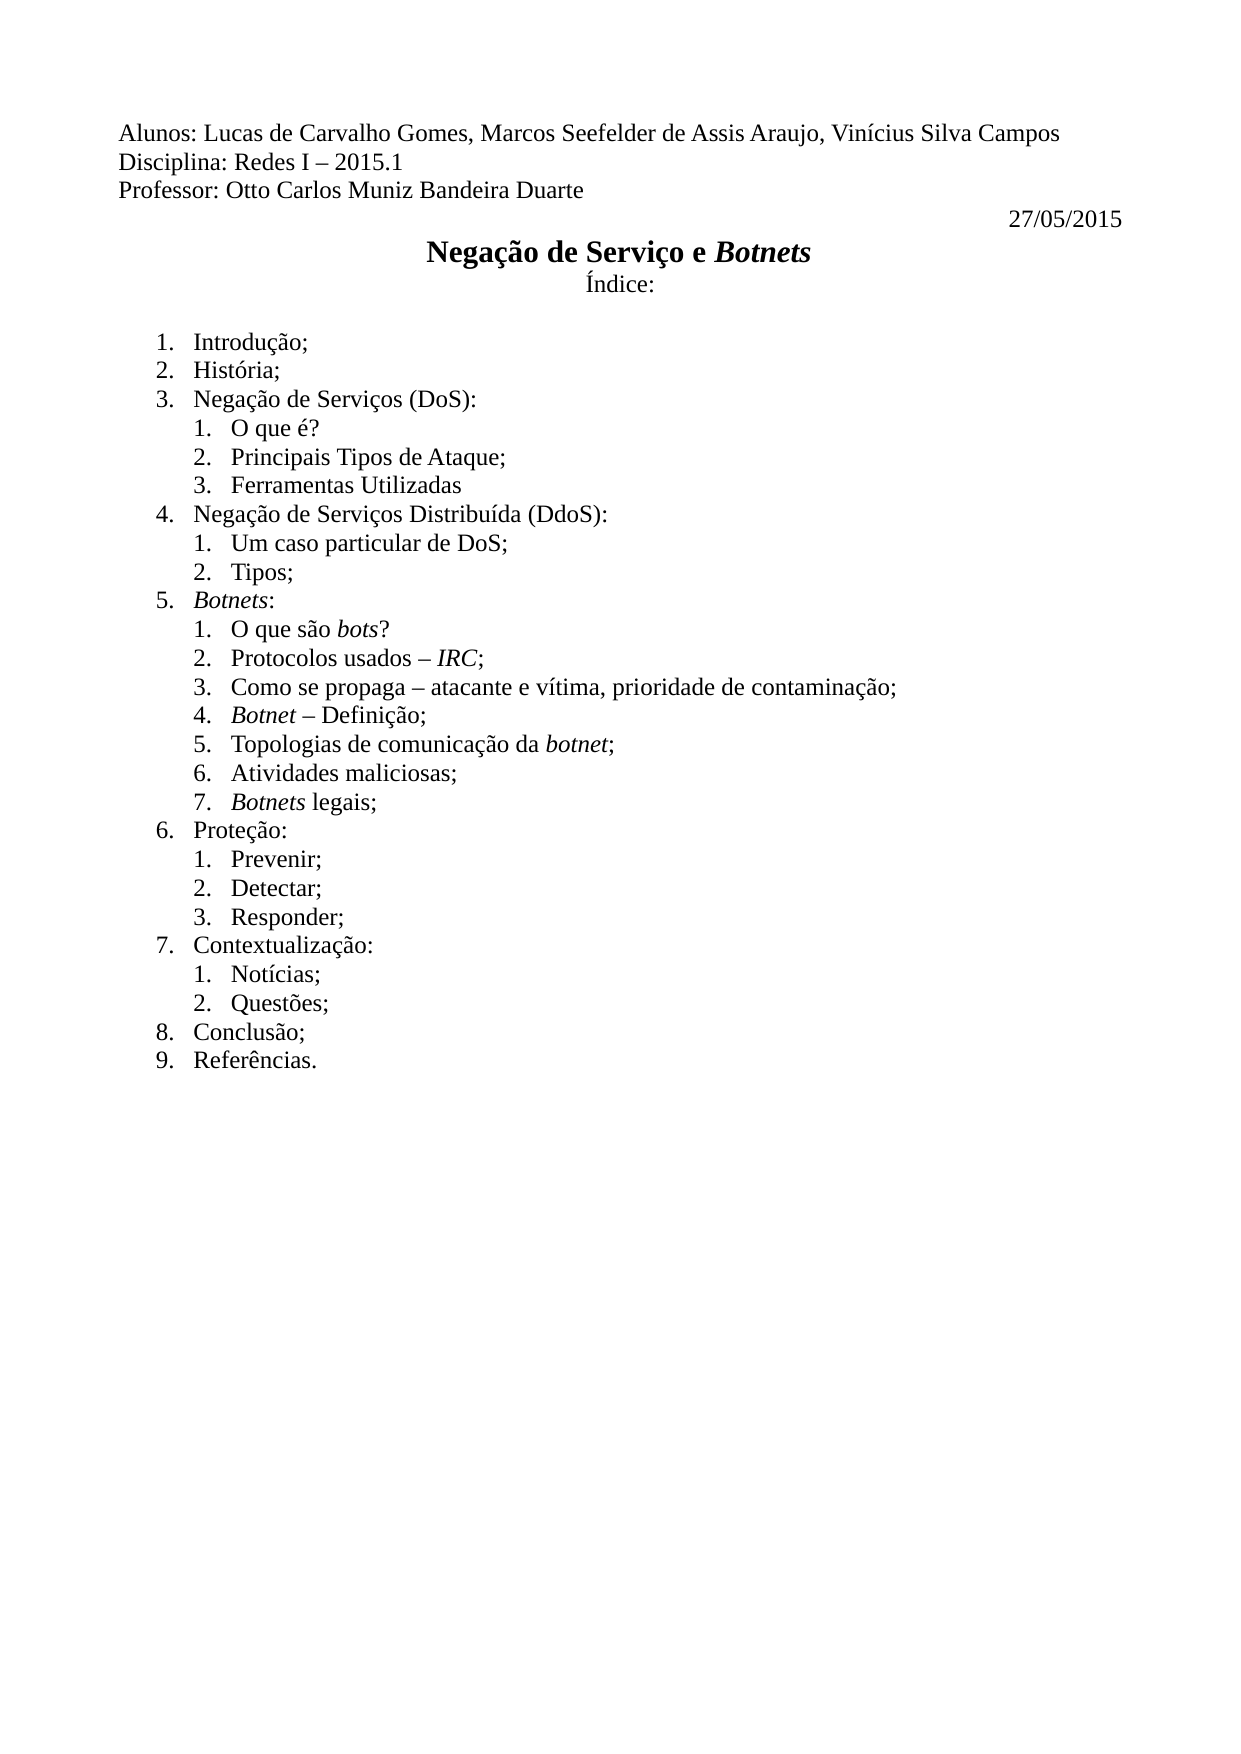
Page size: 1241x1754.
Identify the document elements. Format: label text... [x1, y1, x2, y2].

text Disciplina: Redes I – 2015.1 [118, 147, 1122, 176]
text Alunos: Lucas de Carvalho Gomes, Marcos Seefelder de Assis Araujo, Vinícius Silva Campos [118, 118, 1122, 147]
list O que são bots? [193, 614, 1122, 643]
list Botnets: [156, 585, 1122, 614]
list Tipos; [193, 557, 1122, 585]
text 27/05/2015 [118, 204, 1122, 233]
list Responder; [193, 902, 1122, 930]
list Detectar; [193, 873, 1122, 902]
list Contextualização: [156, 930, 1122, 959]
list Prevenir; [193, 844, 1122, 873]
list Ferramentas Utilizadas [193, 470, 1122, 499]
list História; [156, 355, 1122, 384]
list Negação de Serviços Distribuída (DdoS): [156, 499, 1122, 528]
list O que é? [193, 413, 1122, 442]
text Índice: [118, 269, 1122, 298]
list Topologias de comunicação da botnet; [193, 729, 1122, 758]
list Notícias; [193, 959, 1122, 988]
list Atividades maliciosas; [193, 758, 1122, 787]
list Botnet – Definição; [193, 700, 1122, 729]
list Como se propaga – atacante e vítima, prioridade de contaminação; [193, 672, 1122, 700]
list Botnets legais; [193, 787, 1122, 815]
list Proteção: [156, 815, 1122, 844]
list Negação de Serviços (DoS): [156, 384, 1122, 413]
list Referências. [156, 1045, 1122, 1074]
text Professor: Otto Carlos Muniz Bandeira Duarte [118, 176, 1122, 204]
list Questões; [193, 988, 1122, 1017]
list Introdução; [156, 327, 1122, 355]
list Um caso particular de DoS; [193, 528, 1122, 557]
text Negação de Serviço e Botnets [118, 233, 1122, 269]
list Principais Tipos de Ataque; [193, 442, 1122, 470]
list Conclusão; [156, 1017, 1122, 1045]
list Protocolos usados – IRC; [193, 643, 1122, 672]
